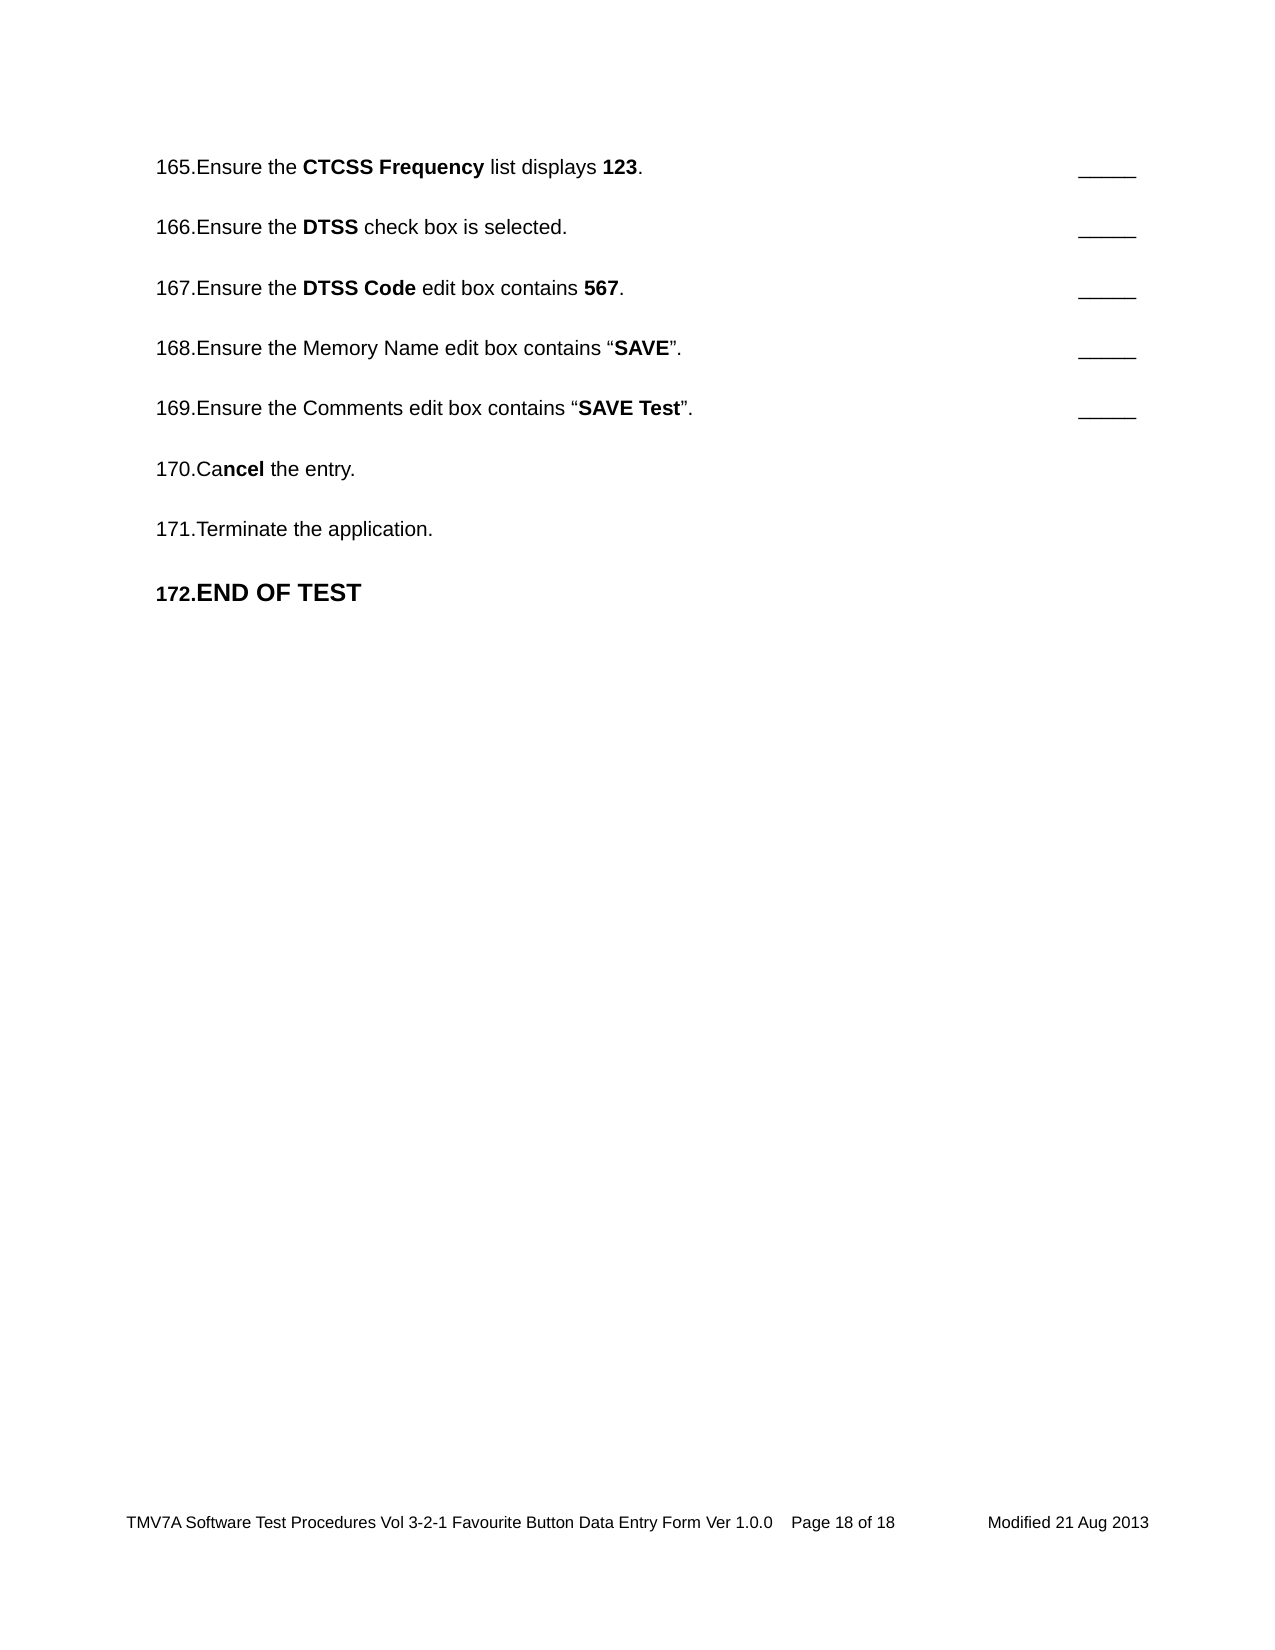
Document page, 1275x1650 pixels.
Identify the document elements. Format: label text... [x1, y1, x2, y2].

list Terminate the application. [156, 517, 1157, 565]
list Ensure the CTCSS Frequency list displays 123. _____ [156, 154, 1157, 202]
list Ensure the DTSS Code edit box contains 567. _____ [156, 275, 1157, 323]
list Cancel the entry. [156, 457, 1157, 504]
list Ensure the Memory Name edit box contains “SAVE”. _____ [156, 336, 1157, 384]
list Ensure the DTSS check box is selected. _____ [156, 215, 1157, 263]
list END OF TEST [156, 577, 1157, 606]
list [156, 118, 1157, 142]
list Ensure the Comments edit box contains “SAVE Test”. _____ [156, 396, 1157, 444]
